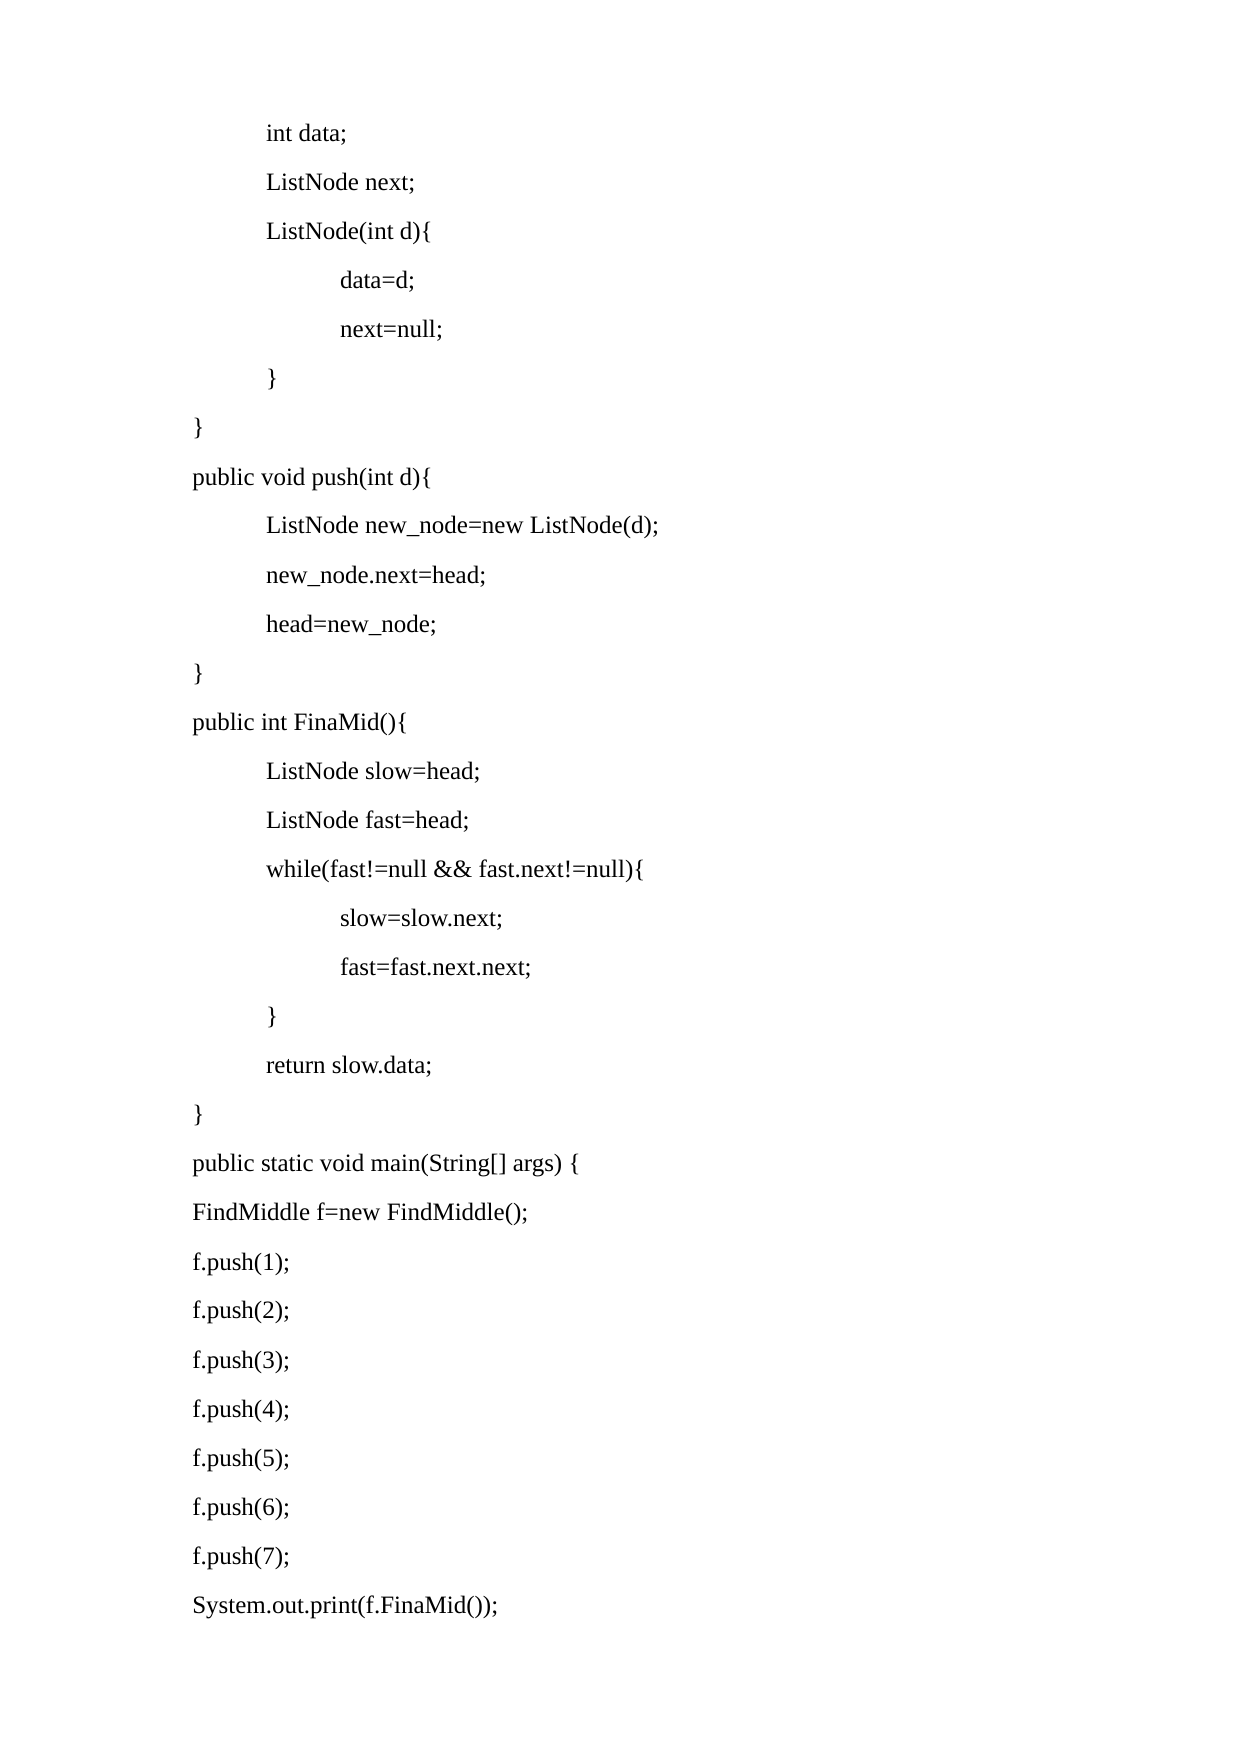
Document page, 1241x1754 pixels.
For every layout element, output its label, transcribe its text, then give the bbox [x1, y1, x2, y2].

text f.push(5); [118, 1443, 1122, 1472]
text ListNode fast=head; [118, 805, 1122, 834]
text ListNode new_node=new ListNode(d); [118, 511, 1122, 539]
text return slow.data; [118, 1050, 1122, 1079]
text new_node.next=head; [118, 560, 1122, 588]
text } [118, 412, 1122, 441]
text while(fast!=null && fast.next!=null){ [118, 854, 1122, 883]
text public static void main(String[] args) { [118, 1148, 1122, 1177]
text public int FinaMid(){ [118, 707, 1122, 736]
text f.push(4); [118, 1394, 1122, 1422]
text next=null; [118, 314, 1122, 343]
text f.push(7); [118, 1541, 1122, 1570]
text ListNode(int d){ [118, 216, 1122, 245]
text fast=fast.next.next; [118, 952, 1122, 981]
text int data; [118, 118, 1122, 147]
text FindMiddle f=new FindMiddle(); [118, 1197, 1122, 1226]
text f.push(6); [118, 1492, 1122, 1521]
text System.out.print(f.FinaMid()); [118, 1590, 1122, 1619]
text slow=slow.next; [118, 903, 1122, 932]
text data=d; [118, 265, 1122, 294]
text f.push(3); [118, 1345, 1122, 1373]
text head=new_node; [118, 609, 1122, 637]
text f.push(2); [118, 1296, 1122, 1324]
text } [118, 1099, 1122, 1128]
text ListNode next; [118, 167, 1122, 196]
text f.push(1); [118, 1247, 1122, 1275]
text } [118, 658, 1122, 687]
text } [118, 1001, 1122, 1030]
text ListNode slow=head; [118, 756, 1122, 785]
text } [118, 363, 1122, 392]
text public void push(int d){ [118, 462, 1122, 490]
